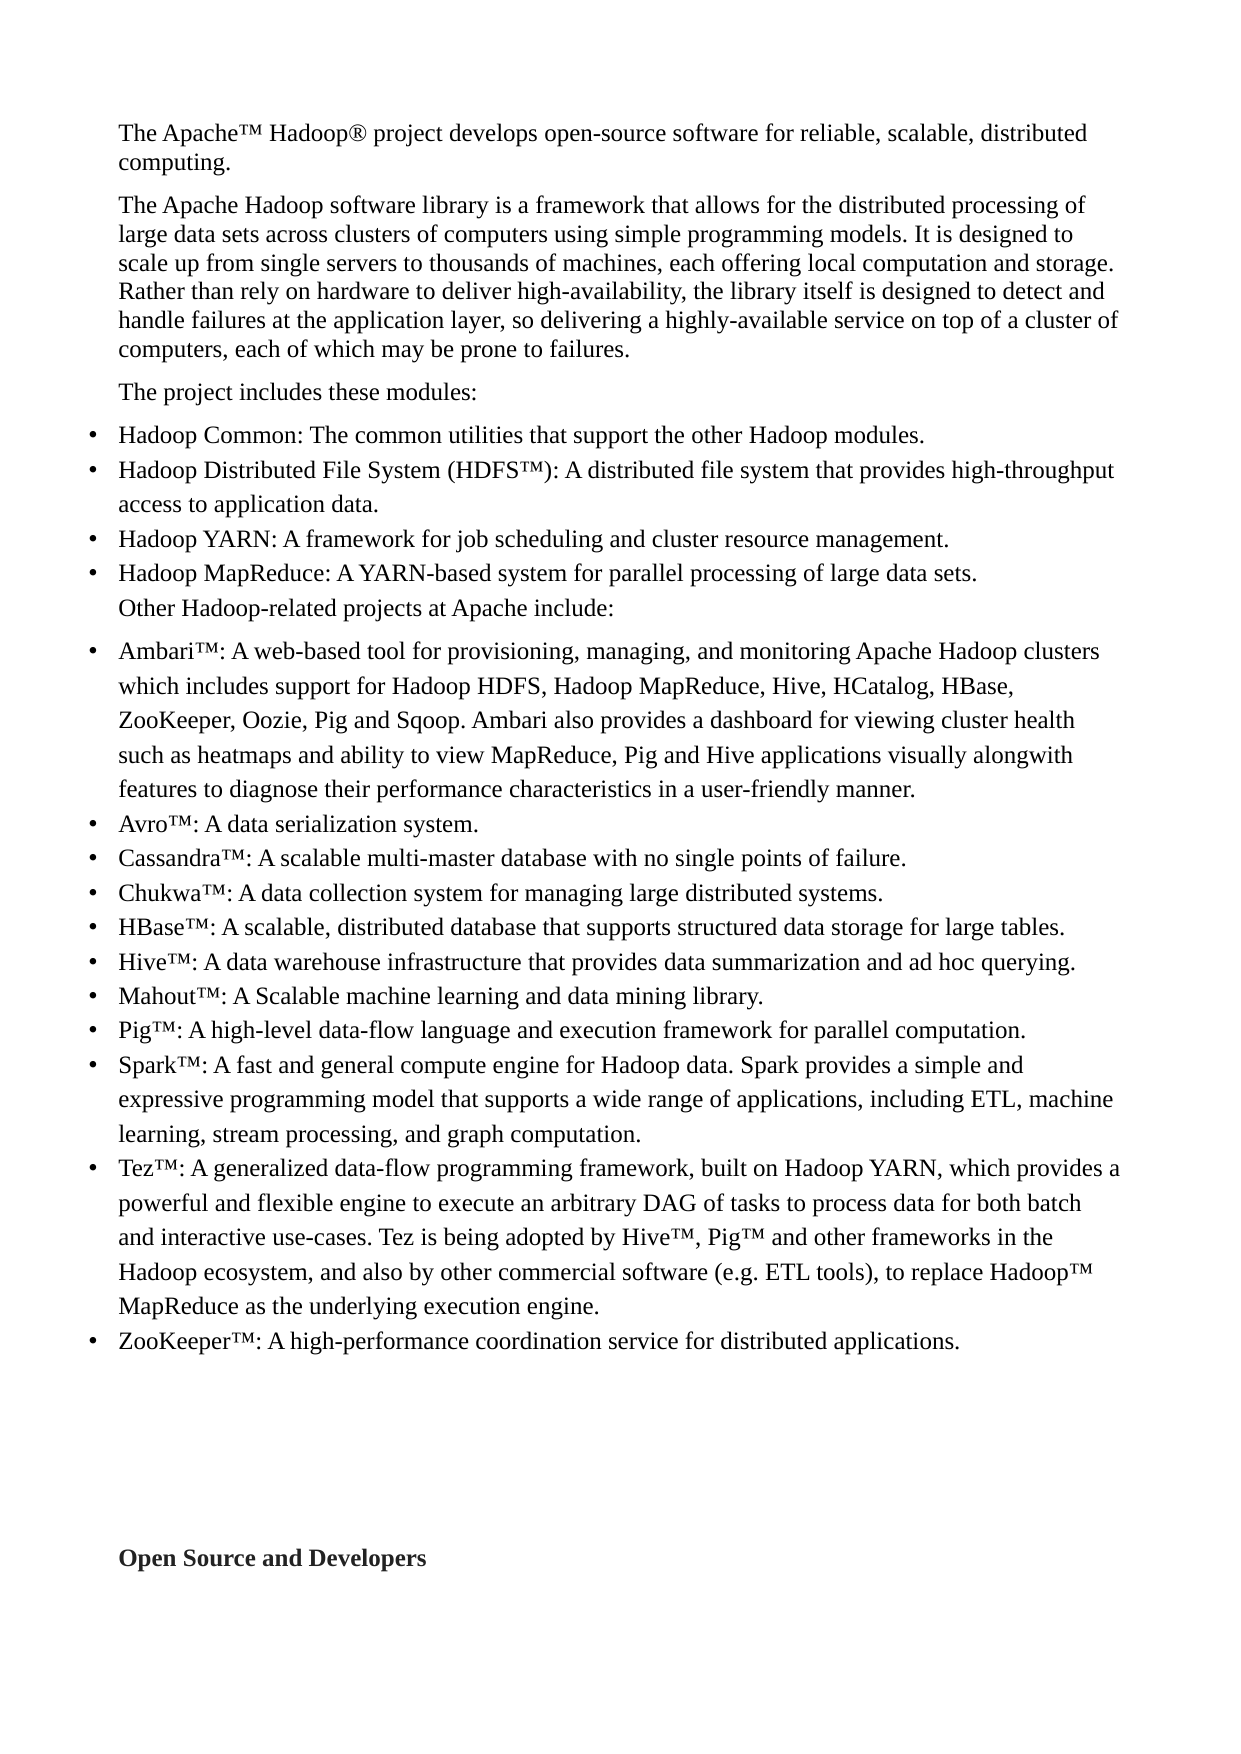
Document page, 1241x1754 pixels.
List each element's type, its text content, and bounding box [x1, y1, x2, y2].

list Chukwa™: A data collection system for managing large distributed systems. [118, 878, 1122, 906]
list Pig™: A high-level data-flow language and execution framework for parallel computation. [118, 1016, 1122, 1044]
list Ambari™: A web-based tool for provisioning, managing, and monitoring Apache Hadoop clusters which includes support for Hadoop HDFS, Hadoop MapReduce, Hive, HCatalog, HBase, ZooKeeper, Oozie, Pig and Sqoop. Ambari also provides a dashboard for viewing cluster health such as heatmaps and ability to view MapReduce, Pig and Hive applications visually alongwith features to diagnose their performance characteristics in a user-friendly manner. [118, 636, 1122, 803]
list Tez™: A generalized data-flow programming framework, built on Hadoop YARN, which provides a powerful and flexible engine to execute an arbitrary DAG of tasks to process data for both batch and interactive use-cases. Tez is being adopted by Hive™, Pig™ and other frameworks in the Hadoop ecosystem, and also by other commercial software (e.g. ETL tools), to replace Hadoop™ MapReduce as the underlying execution engine. [118, 1153, 1122, 1320]
list Hive™: A data warehouse infrastructure that provides data summarization and ad hoc querying. [118, 947, 1122, 975]
list Hadoop Common: The common utilities that support the other Hadoop modules. [118, 421, 1122, 449]
text Other Hadoop-related projects at Apache include: [118, 593, 1122, 622]
text The Apache Hadoop software library is a framework that allows for the distributed processing of large data sets across clusters of computers using simple programming models. It is designed to scale up from single servers to thousands of machines, each offering local computation and storage. Rather than rely on hardware to deliver high-availability, the library itself is designed to detect and handle failures at the application layer, so delivering a highly-available service on top of a cluster of computers, each of which may be prone to failures. [118, 190, 1122, 363]
text Open Source and Developers [118, 1529, 1122, 1571]
text The Apache™ Hadoop® project develops open-source software for reliable, scalable, distributed computing. [118, 118, 1122, 176]
text The project includes these modules: [118, 377, 1122, 406]
list HBase™: A scalable, distributed database that supports structured data storage for large tables. [118, 912, 1122, 941]
list Hadoop MapReduce: A YARN-based system for parallel processing of large data sets. [118, 558, 1122, 587]
list Cassandra™: A scalable multi-master database with no single points of failure. [118, 843, 1122, 872]
list Hadoop Distributed File System (HDFS™): A distributed file system that provides high-throughput access to application data. [118, 455, 1122, 518]
list Hadoop YARN: A framework for job scheduling and cluster resource management. [118, 524, 1122, 553]
list Spark™: A fast and general compute engine for Hadoop data. Spark provides a simple and expressive programming model that supports a wide range of applications, including ETL, machine learning, stream processing, and graph computation. [118, 1050, 1122, 1148]
list Mahout™: A Scalable machine learning and data mining library. [118, 981, 1122, 1010]
list Avro™: A data serialization system. [118, 809, 1122, 837]
list ZooKeeper™: A high-performance coordination service for distributed applications. [118, 1326, 1122, 1355]
